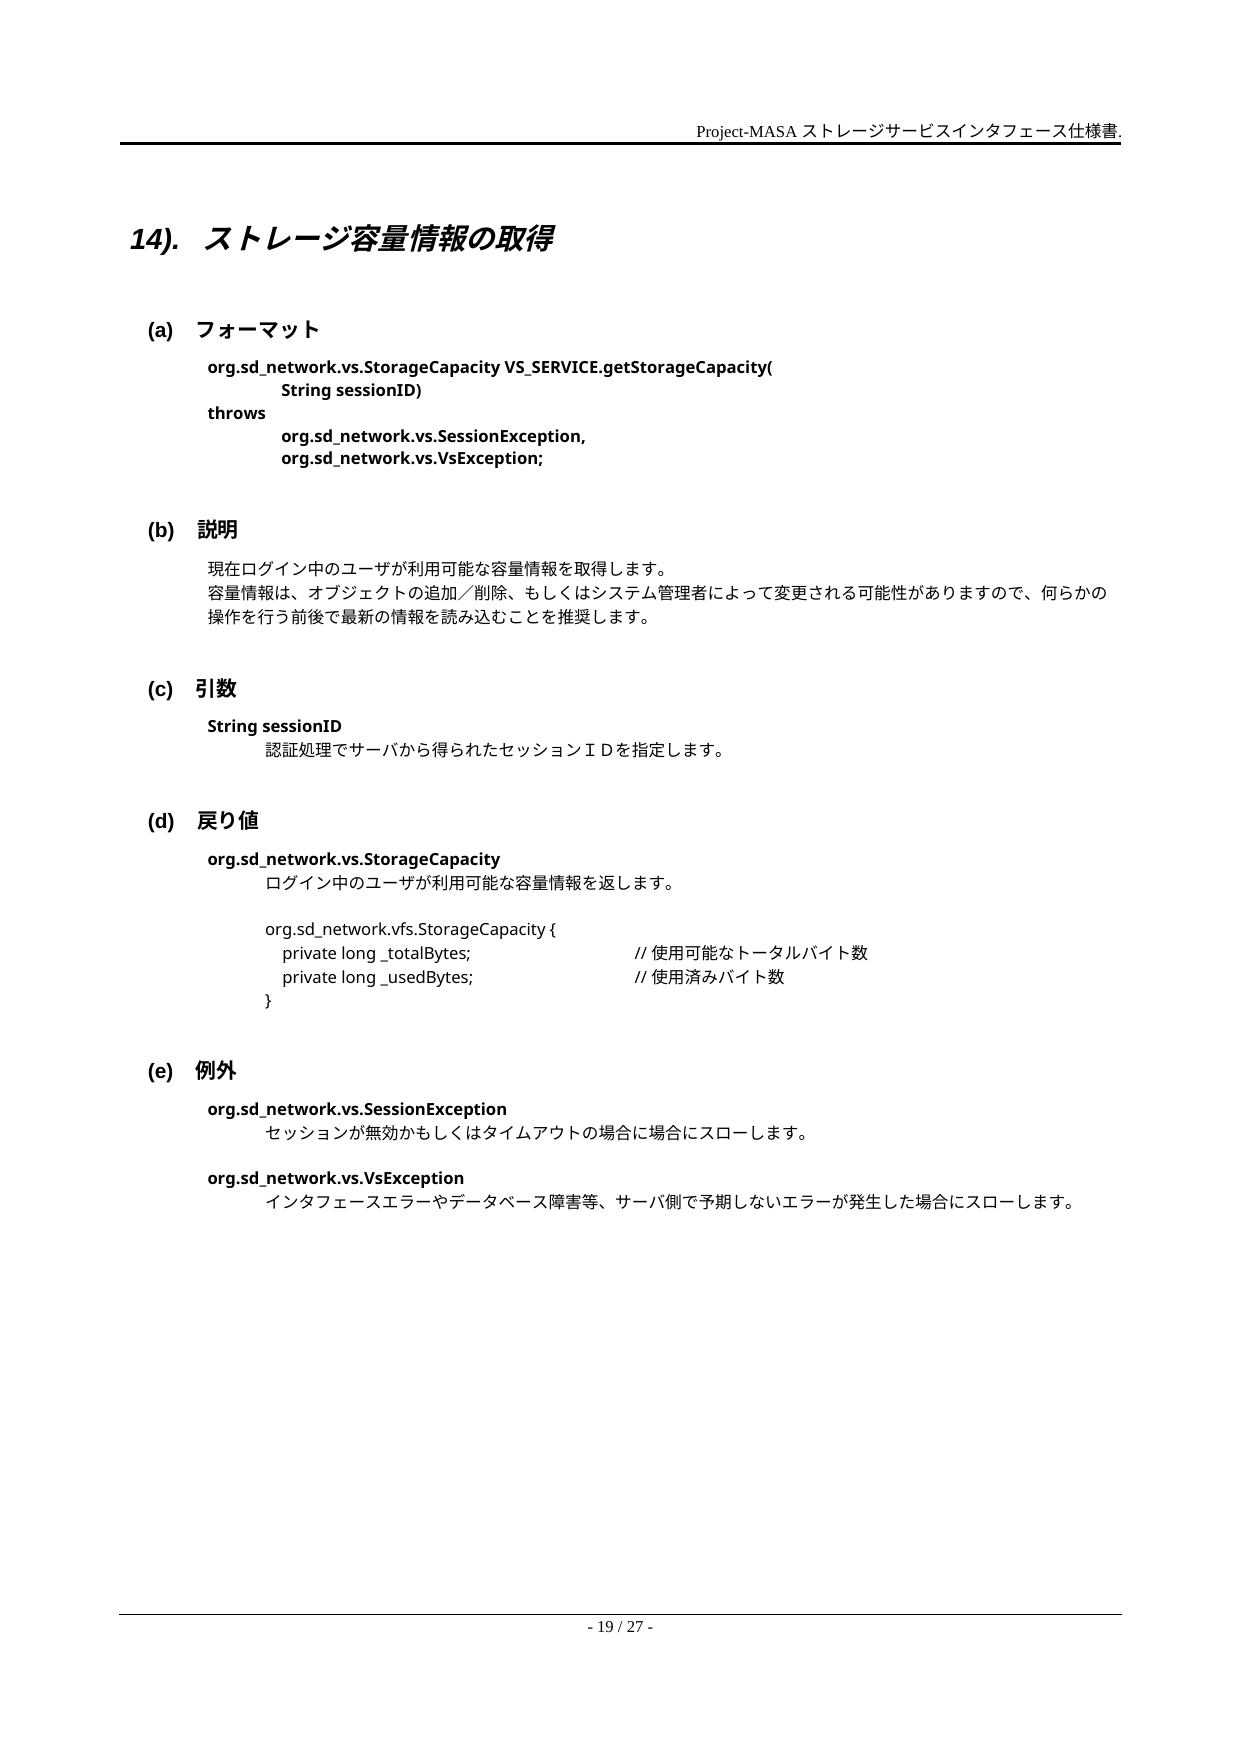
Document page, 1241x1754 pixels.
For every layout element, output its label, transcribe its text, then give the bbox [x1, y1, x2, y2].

text ログイン中のユーザが利用可能な容量情報を返します。 [265, 870, 1122, 894]
text セッションが無効かもしくはタイムアウトの場合に場合にスローします。 [265, 1120, 1122, 1144]
text org.sd_network.vs.StorageCapacity [207, 847, 1122, 870]
subtitle ストレージ容量情報の取得 [118, 215, 1122, 257]
subtitle 引数 [118, 672, 1122, 702]
text String sessionID [207, 714, 1122, 737]
text インタフェースエラーやデータベース障害等、サーバ側で予期しないエラーが発生した場合にスローします。 [265, 1189, 1122, 1214]
text org.sd_network.vs.SessionException, [207, 424, 1122, 447]
text org.sd_network.vs.VsException [207, 1167, 1122, 1189]
subtitle 説明 [118, 513, 1122, 543]
text 認証処理でサーバから得られたセッションＩＤを指定します。 [265, 737, 1122, 761]
text 容量情報は、オブジェクトの追加／削除、もしくはシステム管理者によって変更される可能性がありますので、何らかの操作を行う前後で最新の情報を読み込むことを推奨します。 [207, 580, 1122, 628]
text String sessionID) [207, 379, 1122, 402]
text org.sd_network.vs.StorageCapacity VS_SERVICE.getStorageCapacity( [207, 356, 1122, 379]
text org.sd_network.vfs.StorageCapacity { [265, 917, 1122, 940]
subtitle 例外 [118, 1054, 1122, 1085]
subtitle 戻り値 [118, 805, 1122, 835]
text org.sd_network.vs.VsException; [207, 447, 1122, 470]
subtitle フォーマット [118, 313, 1122, 344]
text } [265, 988, 1122, 1011]
text 現在ログイン中のユーザが利用可能な容量情報を取得します。 [207, 556, 1122, 580]
text private long _usedBytes; // 使用済みバイト数 [265, 964, 1122, 988]
text private long _totalBytes; // 使用可能なトータルバイト数 [265, 940, 1122, 964]
text org.sd_network.vs.SessionException [207, 1097, 1122, 1120]
text throws [207, 402, 1122, 424]
